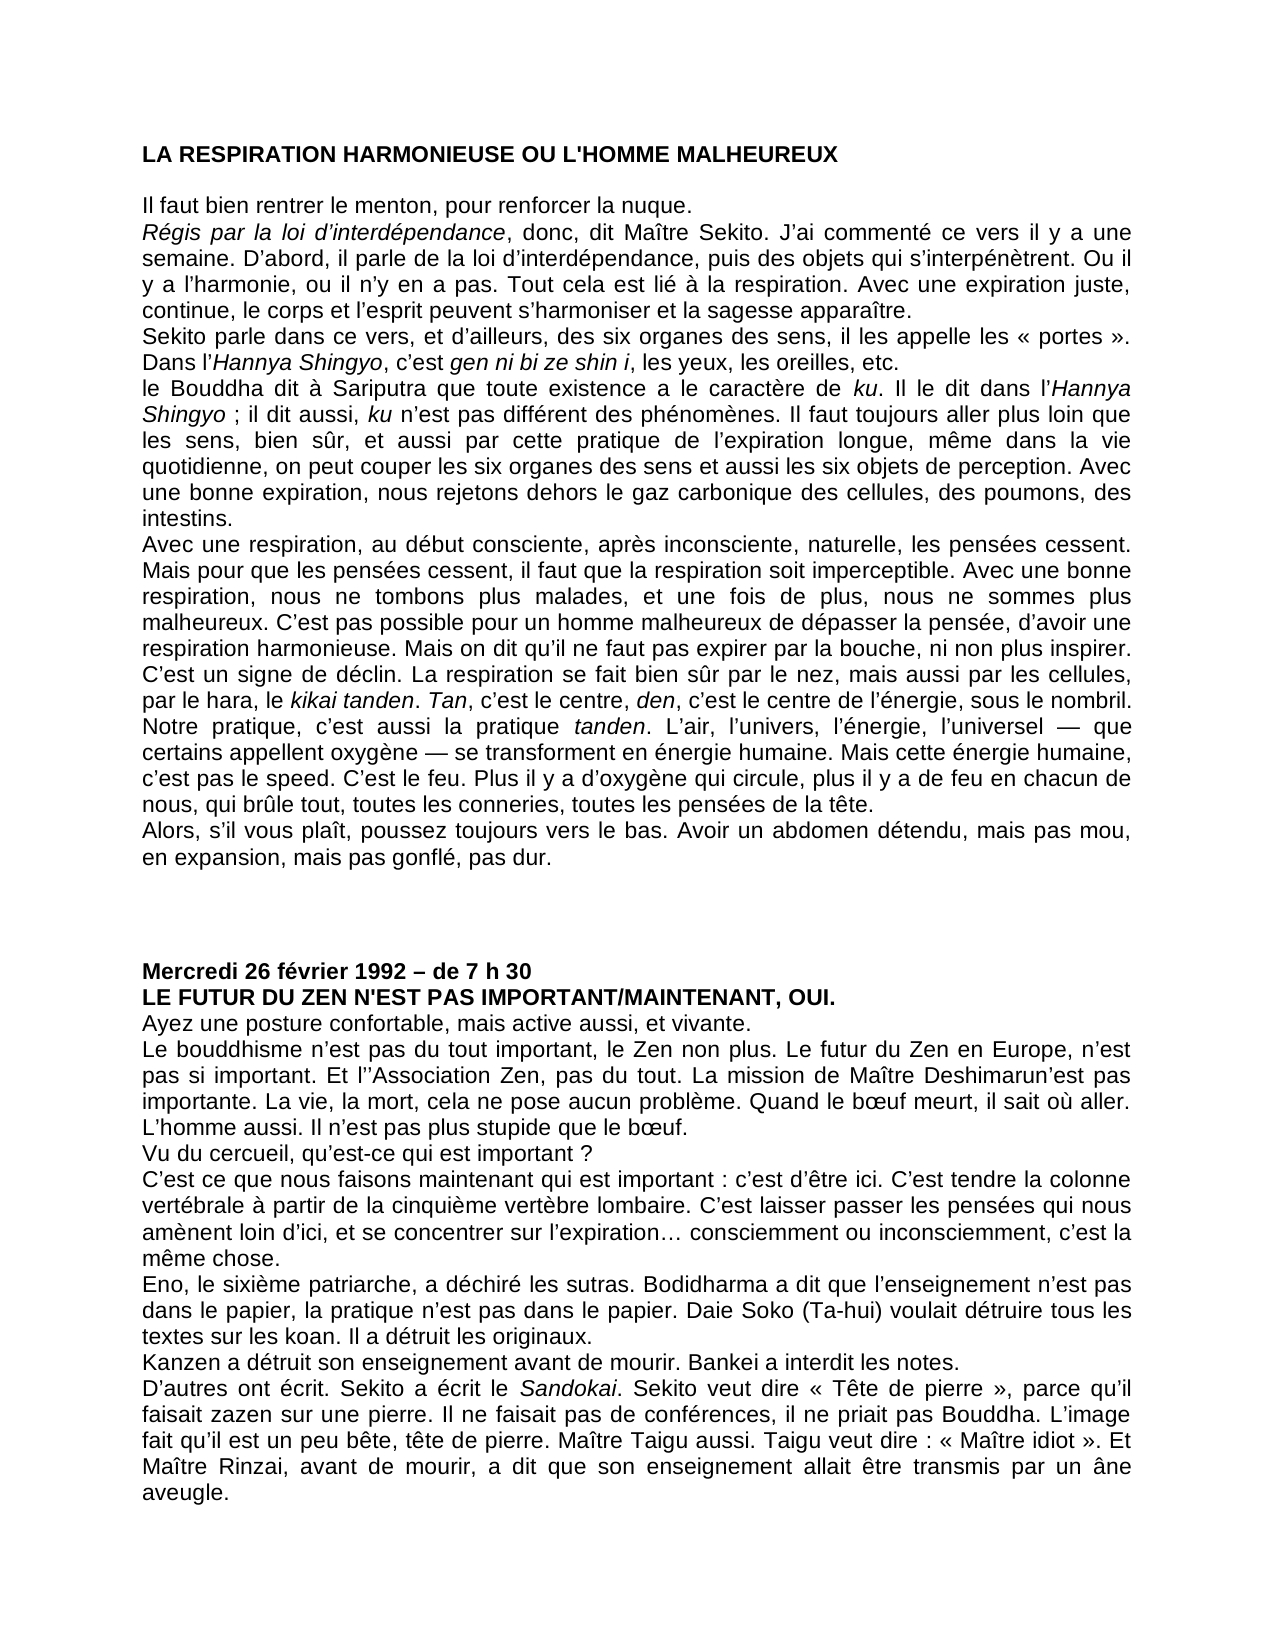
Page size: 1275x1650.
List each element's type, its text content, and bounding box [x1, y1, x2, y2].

text Le bouddhisme n’est pas du tout important, le Zen non plus. Le futur du Zen en Europe, n’est pas si important. Et l’’Association Zen, pas du tout. La mission de Maître Deshimarun’est pas importante. La vie, la mort, cela ne pose aucun problème. Quand le bœuf meurt, il sait où aller. L’homme aussi. Il n’est pas plus stupide que le bœuf. [142, 1037, 1133, 1141]
text le Bouddha dit à Sariputra que toute existence a le caractère de ku. Il le dit dans l’Hannya Shingyo ; il dit aussi, ku n’est pas différent des phénomènes. Il faut toujours aller plus loin que les sens, bien sûr, et aussi par cette pratique de l’expiration longue, même dans la vie quotidienne, on peut couper les six organes des sens et aussi les six objets de perception. Avec une bonne expiration, nous rejetons dehors le gaz carbonique des cellules, des poumons, des intestins. [142, 375, 1133, 531]
text Régis par la loi d’interdépendance, donc, dit Maître Sekito. J’ai commenté ce vers il y a une semaine. D’abord, il parle de la loi d’interdépendance, puis des objets qui s’interpénètrent. Ou il y a l’harmonie, ou il n’y en a pas. Tout cela est lié à la respiration. Avec une expiration juste, continue, le corps et l’esprit peuvent s’harmoniser et la sagesse apparaître. [142, 219, 1133, 323]
text Avec une respiration, au début consciente, après inconsciente, naturelle, les pensées cessent. Mais pour que les pensées cessent, il faut que la respiration soit imperceptible. Avec une bonne respiration, nous ne tombons plus malades, et une fois de plus, nous ne sommes plus malheureux. C’est pas possible pour un homme malheureux de dépasser la pensée, d’avoir une respiration harmonieuse. Mais on dit qu’il ne faut pas expirer par la bouche, ni non plus inspirer. C’est un signe de déclin. La respiration se fait bien sûr par le nez, mais aussi par les cellules, par le hara, le kikai tanden. Tan, c’est le centre, den, c’est le centre de l’énergie, sous le nombril. Notre pratique, c’est aussi la pratique tanden. L’air, l’univers, l’énergie, l’universel — que certains appellent oxygène — se transforment en énergie humaine. Mais cette énergie humaine, c’est pas le speed. C’est le feu. Plus il y a d’oxygène qui circule, plus il y a de feu en chacun de nous, qui brûle tout, toutes les conneries, toutes les pensées de la tête. [142, 531, 1133, 818]
text Eno, le sixième patriarche, a déchiré les sutras. Bodidharma a dit que l’enseignement n’est pas dans le papier, la pratique n’est pas dans le papier. Daie Soko (Ta-hui) voulait détruire tous les textes sur les koan. Il a détruit les originaux. [142, 1271, 1133, 1349]
text C’est ce que nous faisons maintenant qui est important : c’est d’être ici. C’est tendre la colonne vertébrale à partir de la cinquième vertèbre lombaire. C’est laisser passer les pensées qui nous amènent loin d’ici, et se concentrer sur l’expiration… consciemment ou inconsciemment, c’est la même chose. [142, 1167, 1133, 1271]
text Il faut bien rentrer le menton, pour renforcer la nuque. [142, 193, 1133, 219]
text Ayez une posture confortable, mais active aussi, et vivante. [142, 1011, 1133, 1037]
text D’autres ont écrit. Sekito a écrit le Sandokai. Sekito veut dire « Tête de pierre », parce qu’il faisait zazen sur une pierre. Il ne faisait pas de conférences, il ne priait pas Bouddha. L’image fait qu’il est un peu bête, tête de pierre. Maître Taigu aussi. Taigu veut dire : « Maître idiot ». Et Maître Rinzai, avant de mourir, a dit que son enseignement allait être transmis par un âne aveugle. [142, 1375, 1133, 1505]
text Kanzen a détruit son enseignement avant de mourir. Bankei a interdit les notes. [142, 1349, 1133, 1375]
text Sekito parle dans ce vers, et d’ailleurs, des six organes des sens, il les appelle les « portes ». Dans l’Hannya Shingyo, c’est gen ni bi ze shin i, les yeux, les oreilles, etc. [142, 323, 1133, 375]
text LA RESPIRATION HARMONIEUSE OU L'HOMME MALHEUREUX [142, 142, 1133, 168]
text Vu du cercueil, qu’est-ce qui est important ? [142, 1141, 1133, 1167]
text Mercredi 26 février 1992 – de 7 h 30 LE FUTUR DU ZEN N'EST PAS IMPORTANT/MAINTENANT, OUI. [142, 958, 1133, 1011]
text Alors, s’il vous plaît, poussez toujours vers le bas. Avoir un abdomen détendu, mais pas mou, en expansion, mais pas gonflé, pas dur. [142, 818, 1133, 870]
